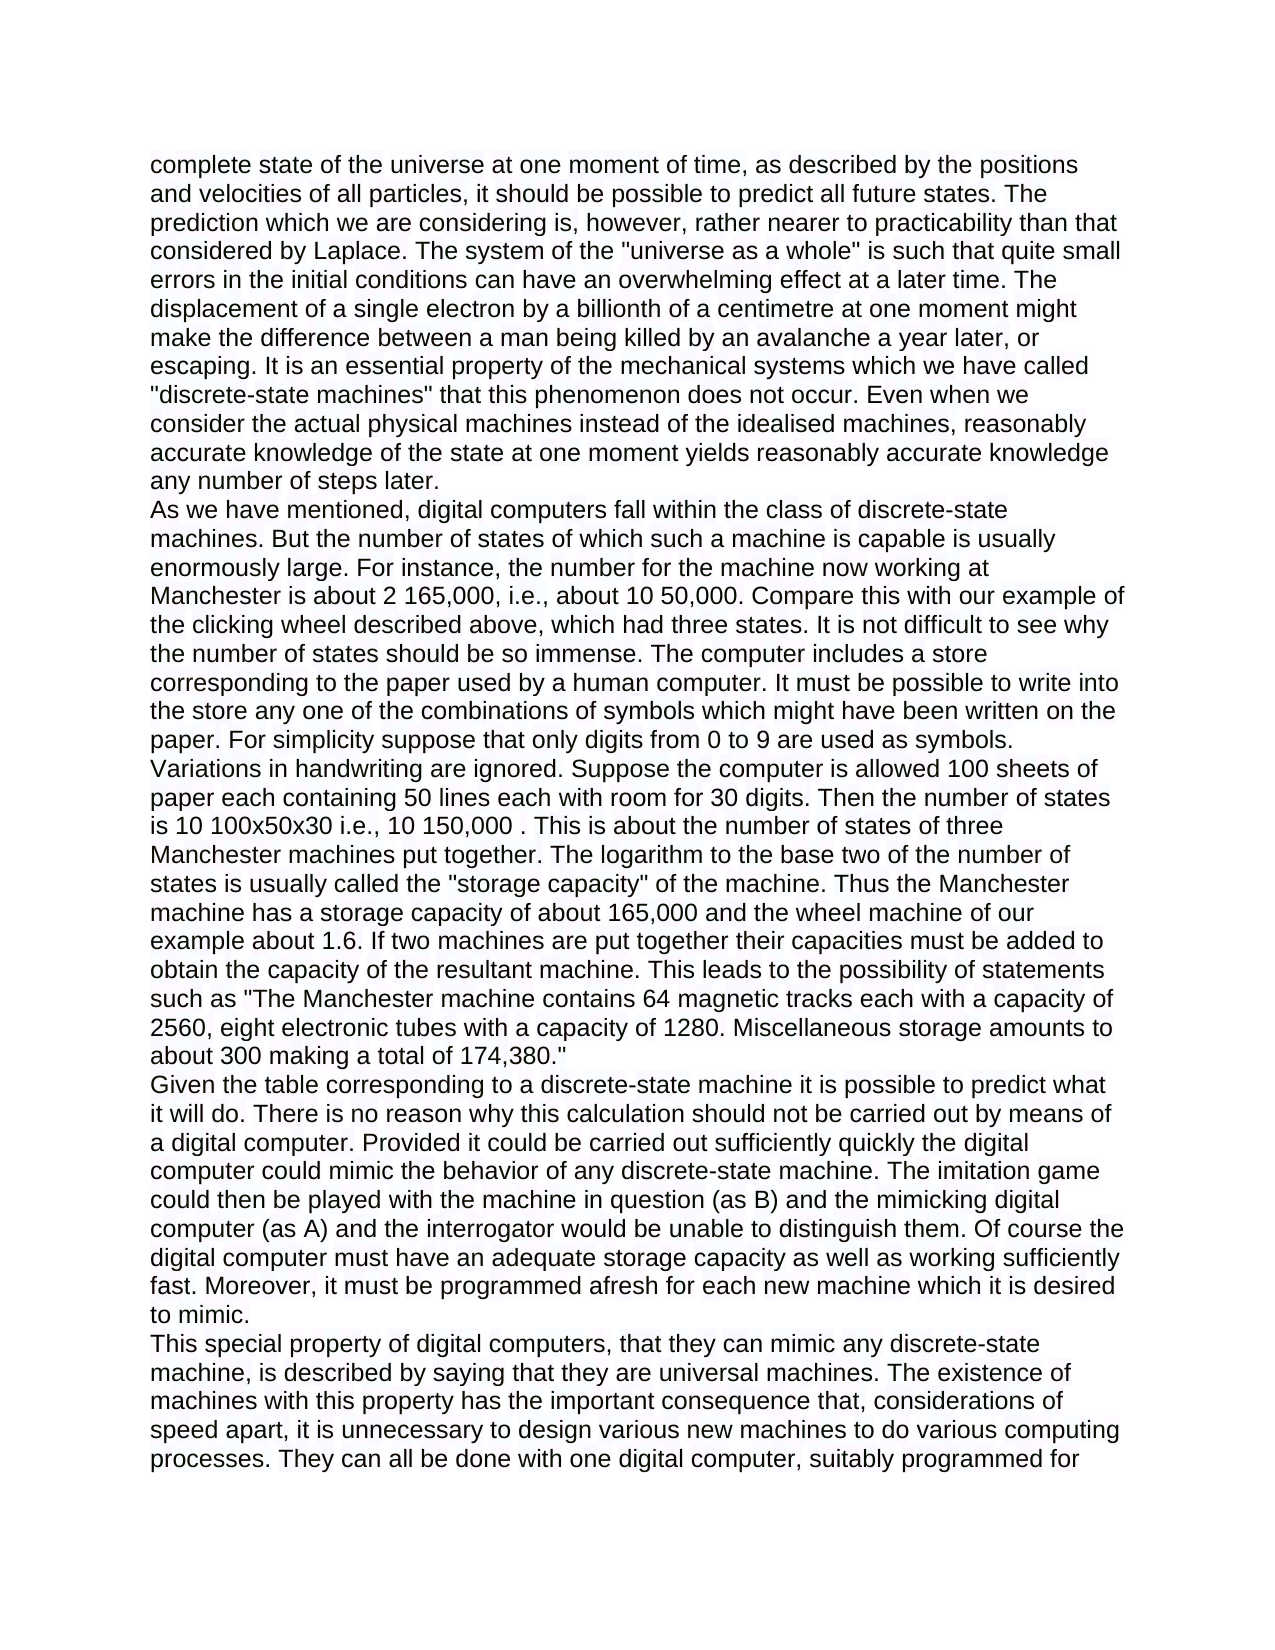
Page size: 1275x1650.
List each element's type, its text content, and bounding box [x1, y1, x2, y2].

text It will seem that given the initial state of the machine and the input signals it is always possible to predict all future states, This is reminiscent of Laplace's view that from the complete state of the universe at one moment of time, as described by the positions and velocities of all particles, it should be possible to predict all future states. The prediction which we are considering is, however, rather nearer to practicability than that considered by Laplace. The system of the "universe as a whole" is such that quite small errors in the initial conditions can have an overwhelming effect at a later time. The displacement of a single electron by a billionth of a centimetre at one moment might make the difference between a man being killed by an avalanche a year later, or escaping. It is an essential property of the mechanical systems which we have called "discrete-state machines" that this phenomenon does not occur. Even when we consider the actual physical machines instead of the idealised machines, reasonably accurate knowledge of the state at one moment yields reasonably accurate knowledge any number of steps later. [150, 150, 1125, 495]
text This special property of digital computers, that they can mimic any discrete-state machine, is described by saying that they are universal machines. The existence of machines with this property has the important consequence that, considerations of speed apart, it is unnecessary to design various new machines to do various computing processes. They can all be done with one digital computer, suitably programmed for each case. It 'ill be seen that as a consequence of this all digital computers are in a sense equivalent. [150, 1329, 1125, 1472]
text Given the table corresponding to a discrete-state machine it is possible to predict what it will do. There is no reason why this calculation should not be carried out by means of a digital computer. Provided it could be carried out sufficiently quickly the digital computer could mimic the behavior of any discrete-state machine. The imitation game could then be played with the machine in question (as B) and the mimicking digital computer (as A) and the interrogator would be unable to distinguish them. Of course the digital computer must have an adequate storage capacity as well as working sufficiently fast. Moreover, it must be programmed afresh for each new machine which it is desired to mimic. [150, 1070, 1125, 1329]
text As we have mentioned, digital computers fall within the class of discrete-state machines. But the number of states of which such a machine is capable is usually enormously large. For instance, the number for the machine now working at Manchester is about 2 165,000, i.e., about 10 50,000. Compare this with our example of the clicking wheel described above, which had three states. It is not difficult to see why the number of states should be so immense. The computer includes a store corresponding to the paper used by a human computer. It must be possible to write into the store any one of the combinations of symbols which might have been written on the paper. For simplicity suppose that only digits from 0 to 9 are used as symbols. Variations in handwriting are ignored. Suppose the computer is allowed 100 sheets of paper each containing 50 lines each with room for 30 digits. Then the number of states is 10 100x50x30 i.e., 10 150,000 . This is about the number of states of three Manchester machines put together. The logarithm to the base two of the number of states is usually called the "storage capacity" of the machine. Thus the Manchester machine has a storage capacity of about 165,000 and the wheel machine of our example about 1.6. If two machines are put together their capacities must be added to obtain the capacity of the resultant machine. This leads to the possibility of statements such as "The Manchester machine contains 64 magnetic tracks each with a capacity of 2560, eight electronic tubes with a capacity of 1280. Miscellaneous storage amounts to about 300 making a total of 174,380." [150, 495, 1125, 1070]
